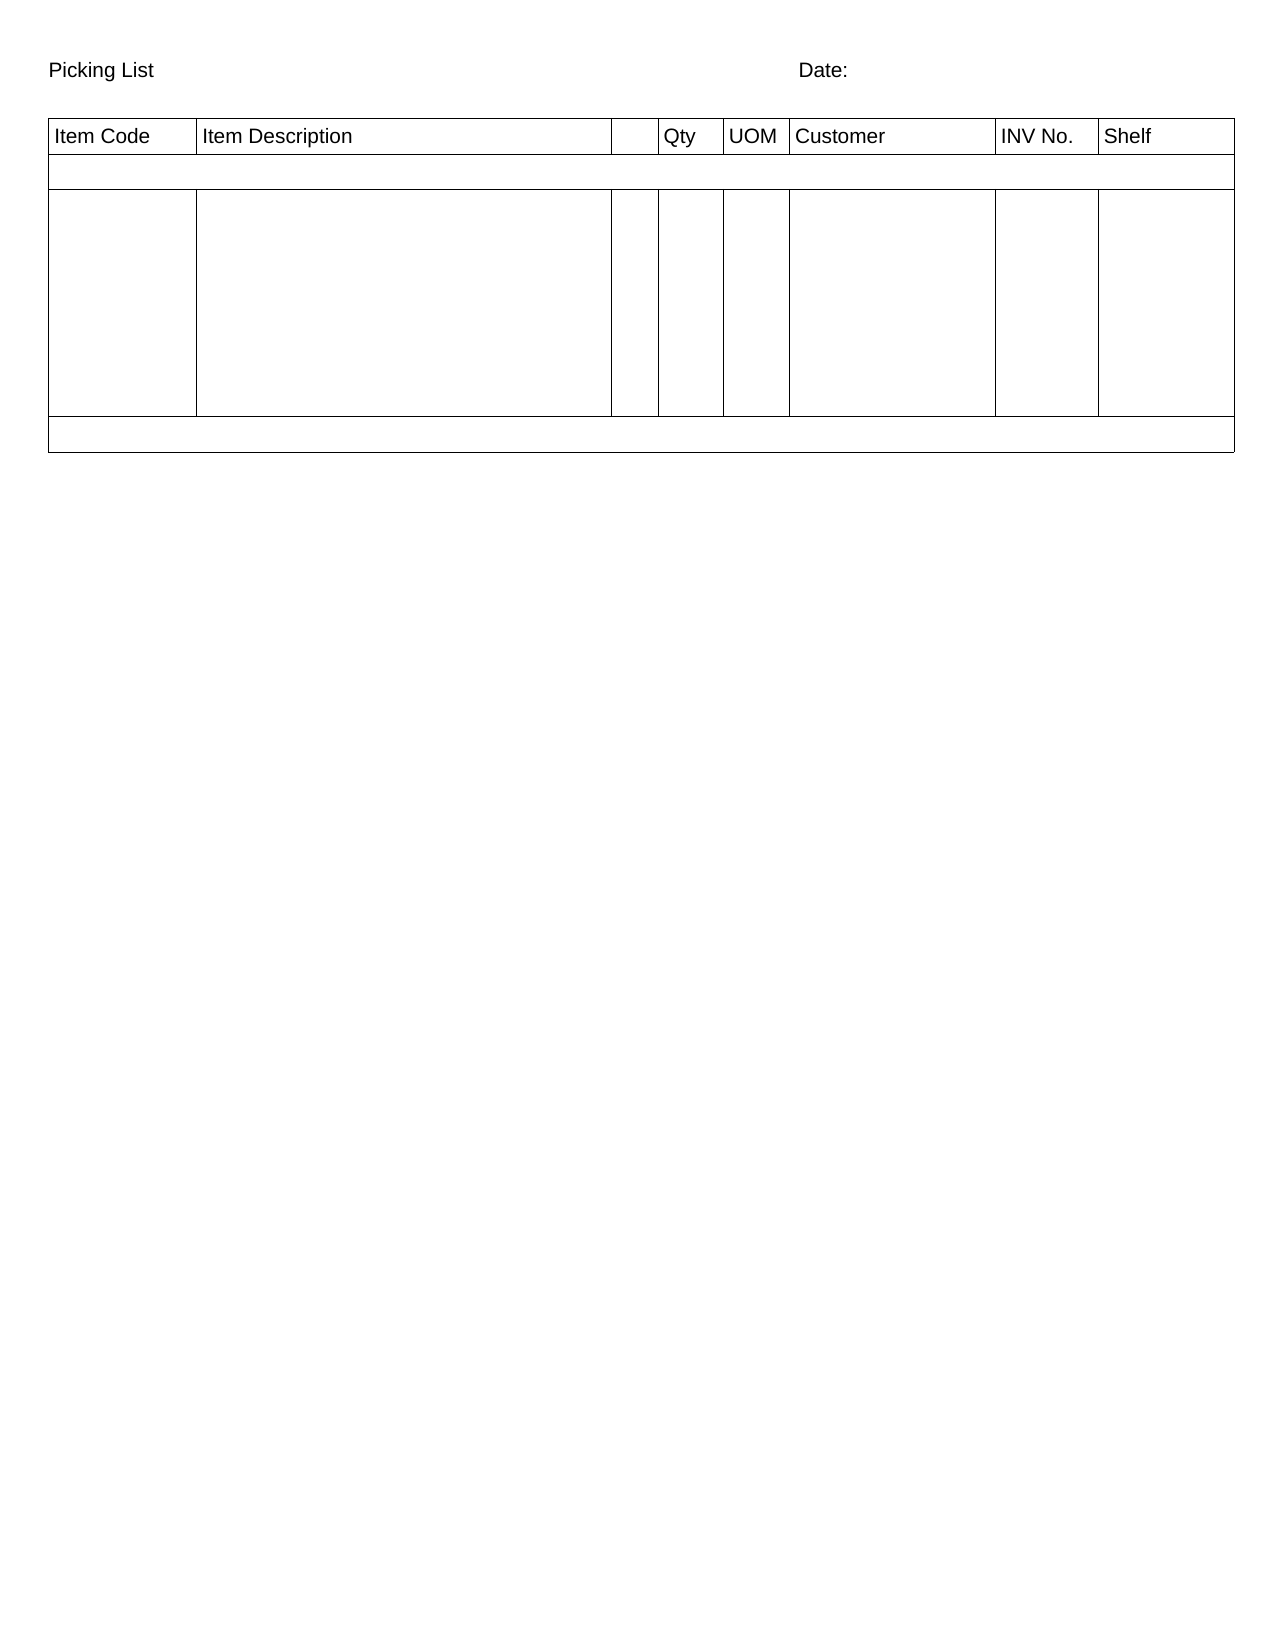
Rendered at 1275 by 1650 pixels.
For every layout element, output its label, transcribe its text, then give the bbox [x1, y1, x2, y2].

table_header Shelf [1099, 119, 1234, 153]
table_cell <line.invoice_id.partner_id.name> [790, 190, 995, 416]
table_header [612, 119, 658, 153]
table_header Item Description [197, 119, 611, 153]
table_cell <line.shelf> [1099, 190, 1234, 416]
table_cell <line.quantity> [659, 190, 723, 416]
table_header INV No. [996, 119, 1098, 153]
table_header Qty [659, 119, 723, 153]
table_cell </for> [49, 417, 1234, 452]
text Picking List Date: <convert_datetime_d_m_Y_H_M(o.name)> [48, 57, 1234, 105]
table_cell <line.uos_id and line.uos_id.name or ''> [724, 190, 789, 416]
table_cell <line.name> [197, 190, 611, 416]
table_cell <line.product_id and line.product_id.default_code or ''> [49, 190, 196, 416]
table_cell <for each="seq,line in enumerate(o.invoice_line_ids)"> [49, 155, 1234, 189]
table_cell [612, 190, 658, 416]
table_header Customer [790, 119, 995, 153]
table_header UOM [724, 119, 789, 153]
table_cell <line.invoice_id.number> [996, 190, 1098, 416]
table_header Item Code [49, 119, 196, 153]
